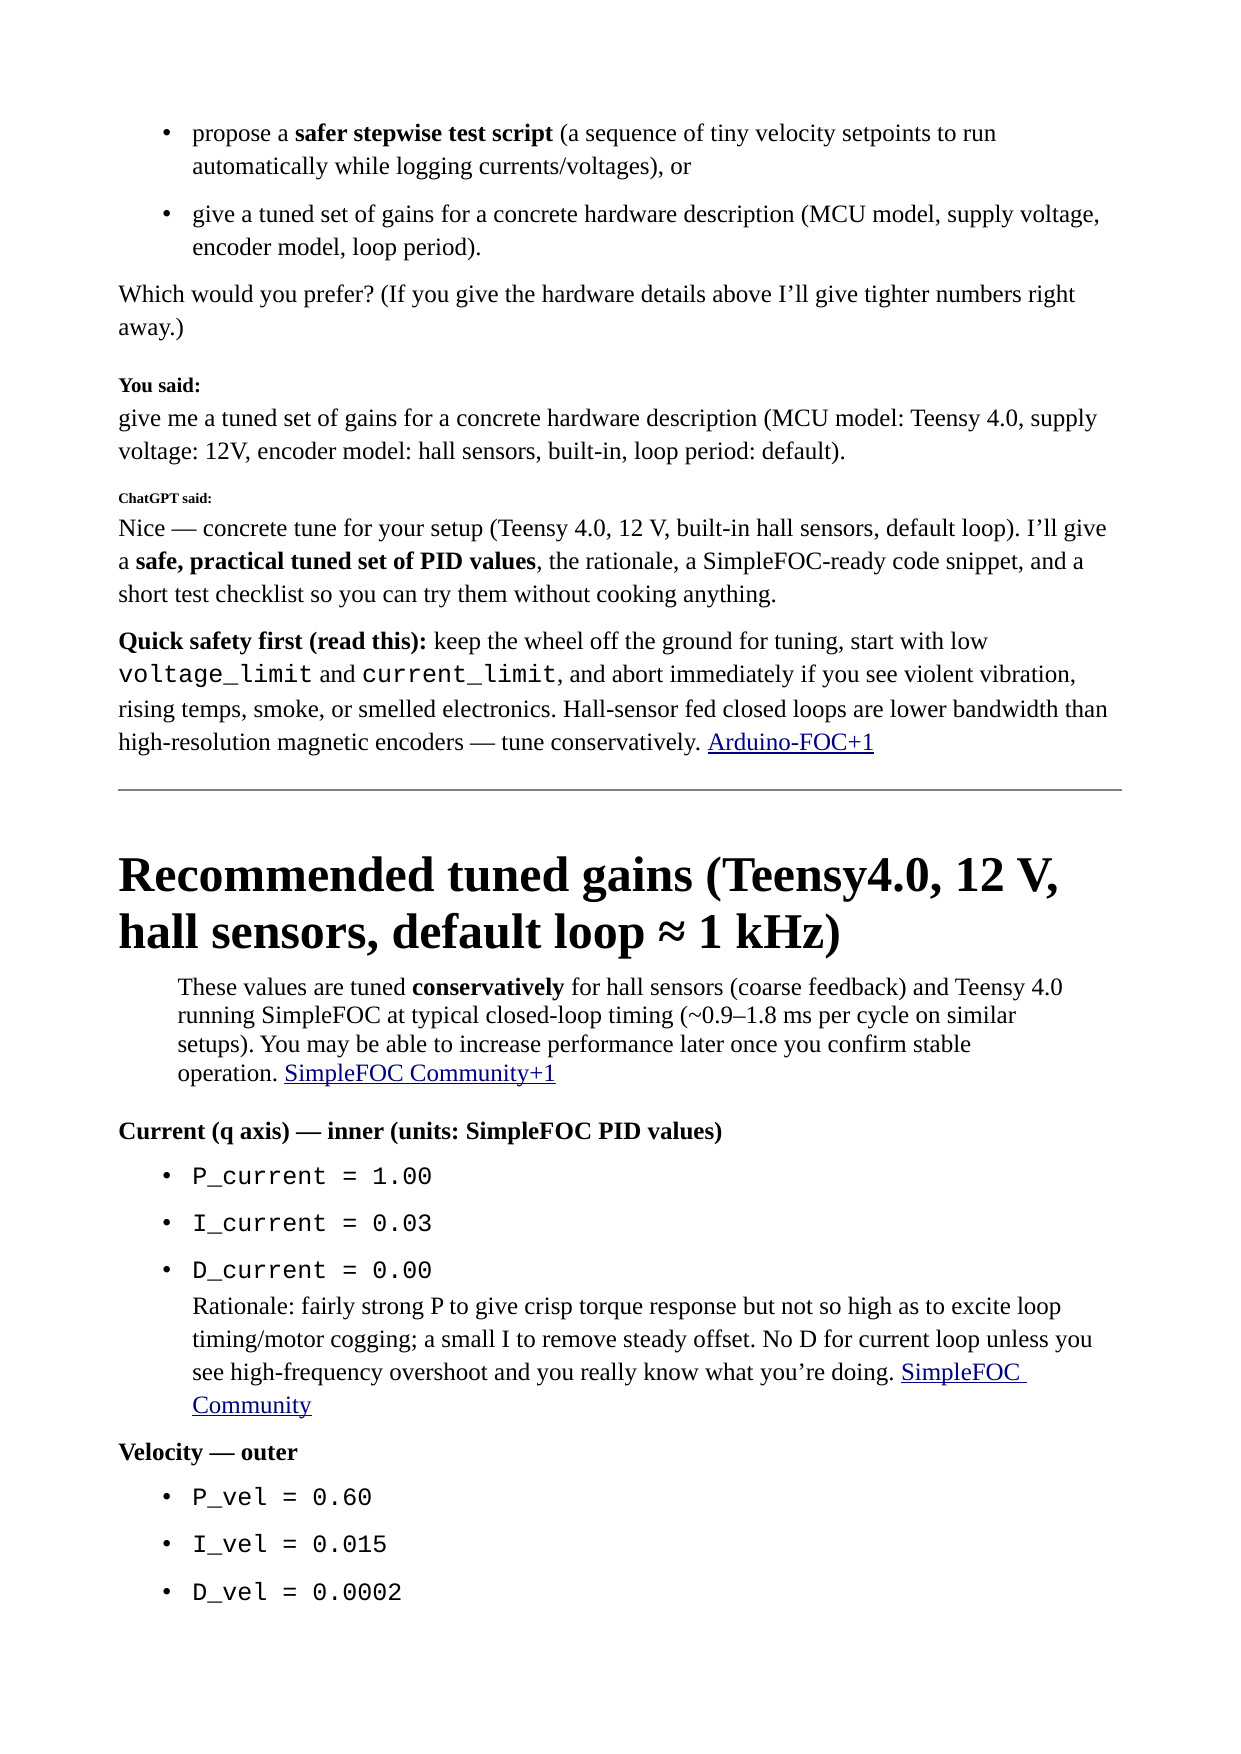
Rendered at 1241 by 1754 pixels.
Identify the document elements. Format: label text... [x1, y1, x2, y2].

subtitle You said: [118, 372, 1122, 397]
list D_vel = 0.0002 [162, 1579, 1122, 1607]
list give a tuned set of gains for a concrete hardware description (MCU model, supply voltage, encoder model, loop period). [162, 199, 1122, 261]
list P_vel = 0.60 [162, 1485, 1122, 1513]
text Nice — concrete tune for your setup (Teensy 4.0, 12 V, built-in hall sensors, default loop). I’ll give a safe, practical tuned set of PID values, the rationale, a SimpleFOC-ready code snippet, and a short test checklist so you can try them without cooking anything. [118, 513, 1122, 607]
text give me a tuned set of gains for a concrete hardware description (MCU model: Teensy 4.0, supply voltage: 12V, encoder model: hall sensors, built-in, loop period: default). [118, 403, 1122, 464]
subtitle Recommended tuned gains (Teensy4.0, 12 V, hall sensors, default loop ≈ 1 kHz) [118, 844, 1122, 959]
list I_current = 0.03 [162, 1211, 1122, 1239]
text Current (q axis) — inner (units: SimpleFOC PID values) [118, 1116, 1122, 1145]
list D_current = 0.00 Rationale: fairly strong P to give crisp torque response but not so high as to excite loop timing/motor cogging; a small I to remove steady offset. No D for current loop unless you see high-frequency overshoot and you really know what you’re doing. SimpleFOC Community [162, 1258, 1122, 1418]
text Which would you prefer? (If you give the hardware details above I’ll give tighter numbers right away.) [118, 279, 1122, 341]
text Quick safety first (read this): keep the wheel off the ground for tuning, start with low voltage_limit and current_limit, and abort immediately if you see violent vibration, rising temps, smoke, or smelled electronics. Hall-sensor fed closed loops are lower bandwidth than high-resolution magnetic encoders — tune conservatively. Arduino-FOC+1 [118, 626, 1122, 756]
subtitle ChatGPT said: [118, 490, 1122, 506]
list P_current = 1.00 [162, 1164, 1122, 1192]
text These values are tuned conservatively for hall sensors (coarse feedback) and Teensy 4.0 running SimpleFOC at typical closed-loop timing (~0.9–1.8 ms per cycle on similar setups). You may be able to increase performance later once you confirm stable operation. SimpleFOC Community+1 [177, 972, 1063, 1087]
text Velocity — outer [118, 1437, 1122, 1466]
list propose a safer stepwise test script (a sequence of tiny velocity setpoints to run automatically while logging currents/voltages), or [162, 118, 1122, 180]
list I_vel = 0.015 [162, 1532, 1122, 1560]
